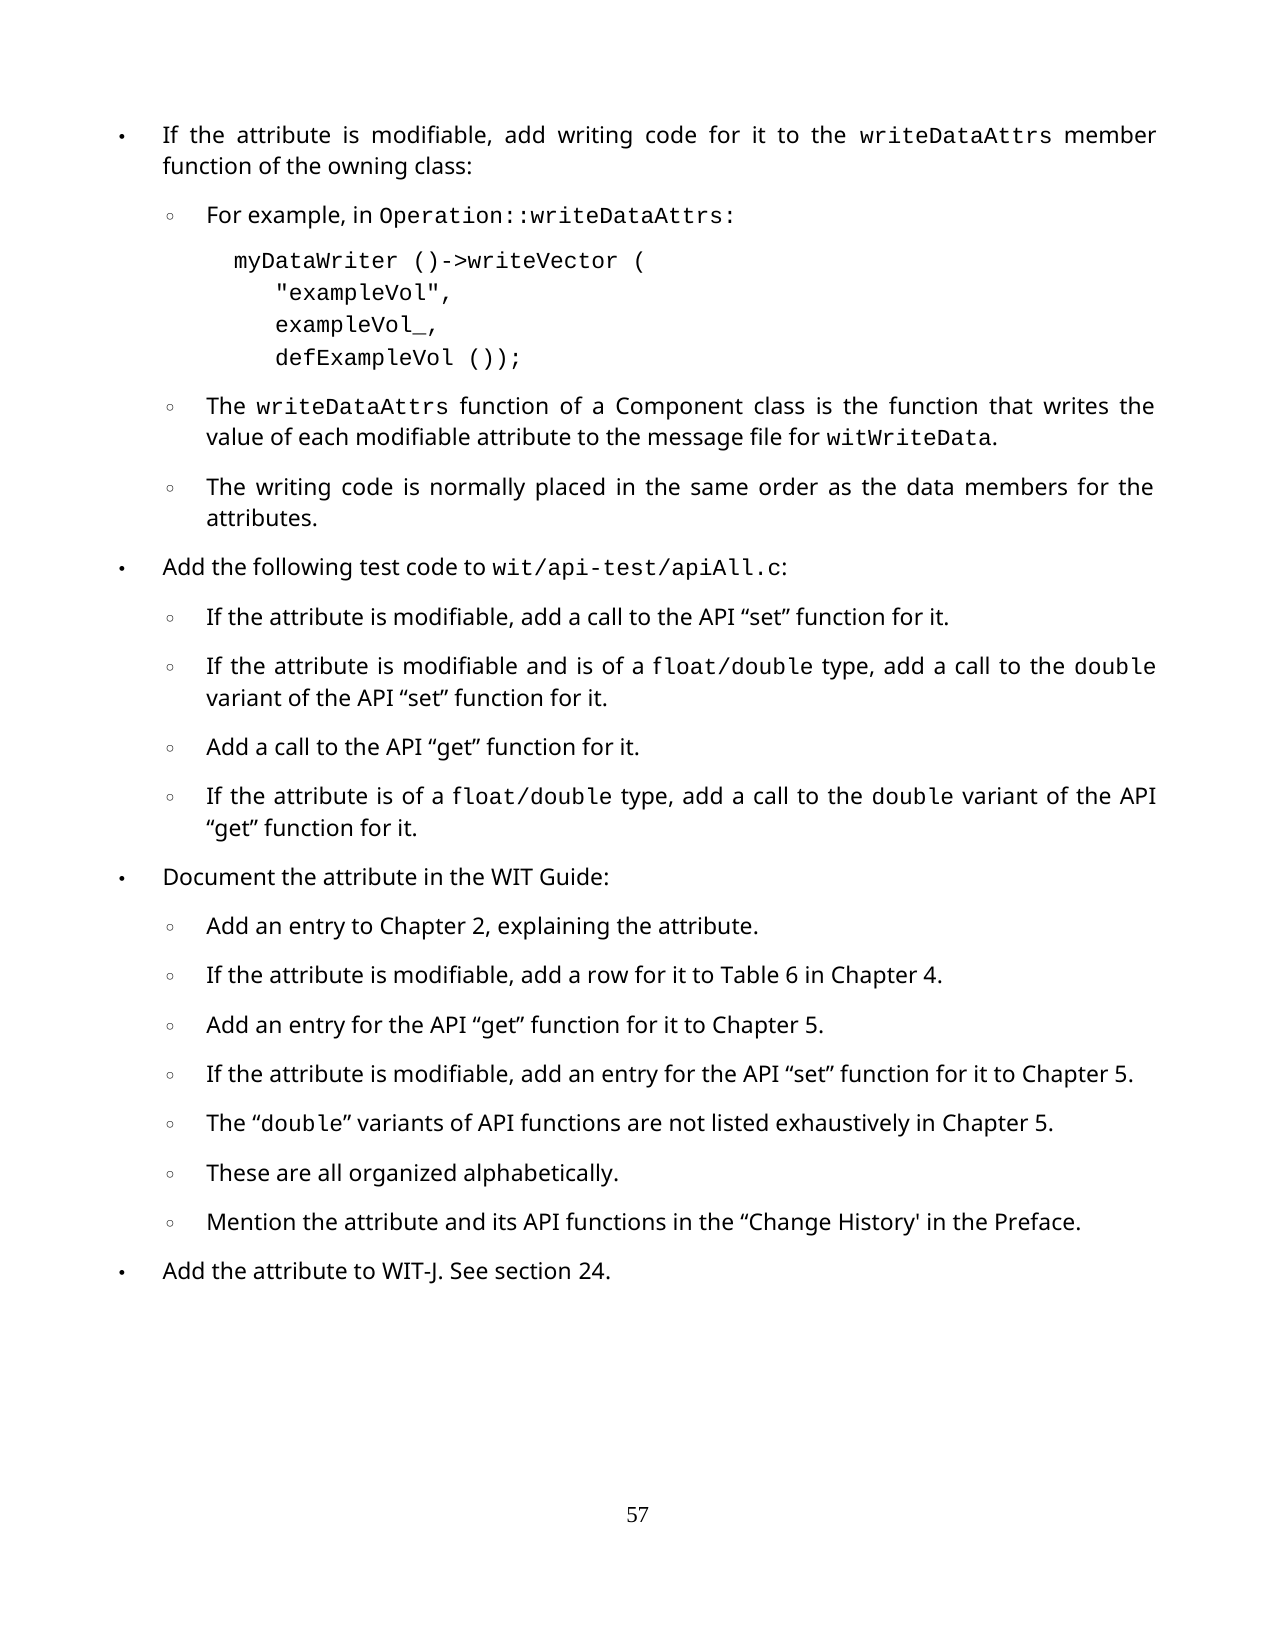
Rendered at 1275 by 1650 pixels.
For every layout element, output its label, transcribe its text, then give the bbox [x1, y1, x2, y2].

list If the attribute is of a float/double type, add a call to the double variant of the API “get” function for it. [162, 780, 1156, 843]
list If the attribute is modifiable, add writing code for it to the writeDataAttrs member function of the owning class: [118, 118, 1156, 181]
list Add a call to the API “get” function for it. [162, 731, 1156, 762]
list The writing code is normally placed in the same order as the data members for the attributes. [162, 471, 1156, 533]
list For example, in Operation::writeDataAttrs: [162, 199, 1156, 231]
list If the attribute is modifiable and is of a float/double type, add a call to the double variant of the API “set” function for it. [162, 650, 1156, 713]
list The writeDataAttrs function of a Component class is the function that writes the value of each modifiable attribute to the message file for witWriteData. [162, 390, 1156, 453]
list If the attribute is modifiable, add a row for it to Table 6 in Chapter 4. [162, 959, 1156, 991]
text exampleVol_, [192, 313, 1156, 339]
text defExampleVol ()); [192, 346, 1156, 372]
list If the attribute is modifiable, add a call to the API “set” function for it. [162, 601, 1156, 632]
list Add the attribute to WIT-J. See section 24. [118, 1255, 1156, 1286]
list Document the attribute in the WIT Guide: [118, 861, 1156, 892]
list Mention the attribute and its API functions in the “Change History' in the Preface. [162, 1206, 1156, 1237]
text myDataWriter ()->writeVector ( [192, 249, 1156, 275]
list These are all organized alphabetically. [162, 1157, 1156, 1188]
list The “double” variants of API functions are not listed exhaustively in Chapter 5. [162, 1107, 1156, 1139]
list If the attribute is modifiable, add an entry for the API “set” function for it to Chapter 5. [162, 1058, 1156, 1089]
list Add an entry for the API “get” function for it to Chapter 5. [162, 1009, 1156, 1040]
list Add the following test code to wit/api-test/apiAll.c: [118, 551, 1156, 583]
list Add an entry to Chapter 2, explaining the attribute. [162, 910, 1156, 941]
text "exampleVol", [192, 281, 1156, 307]
